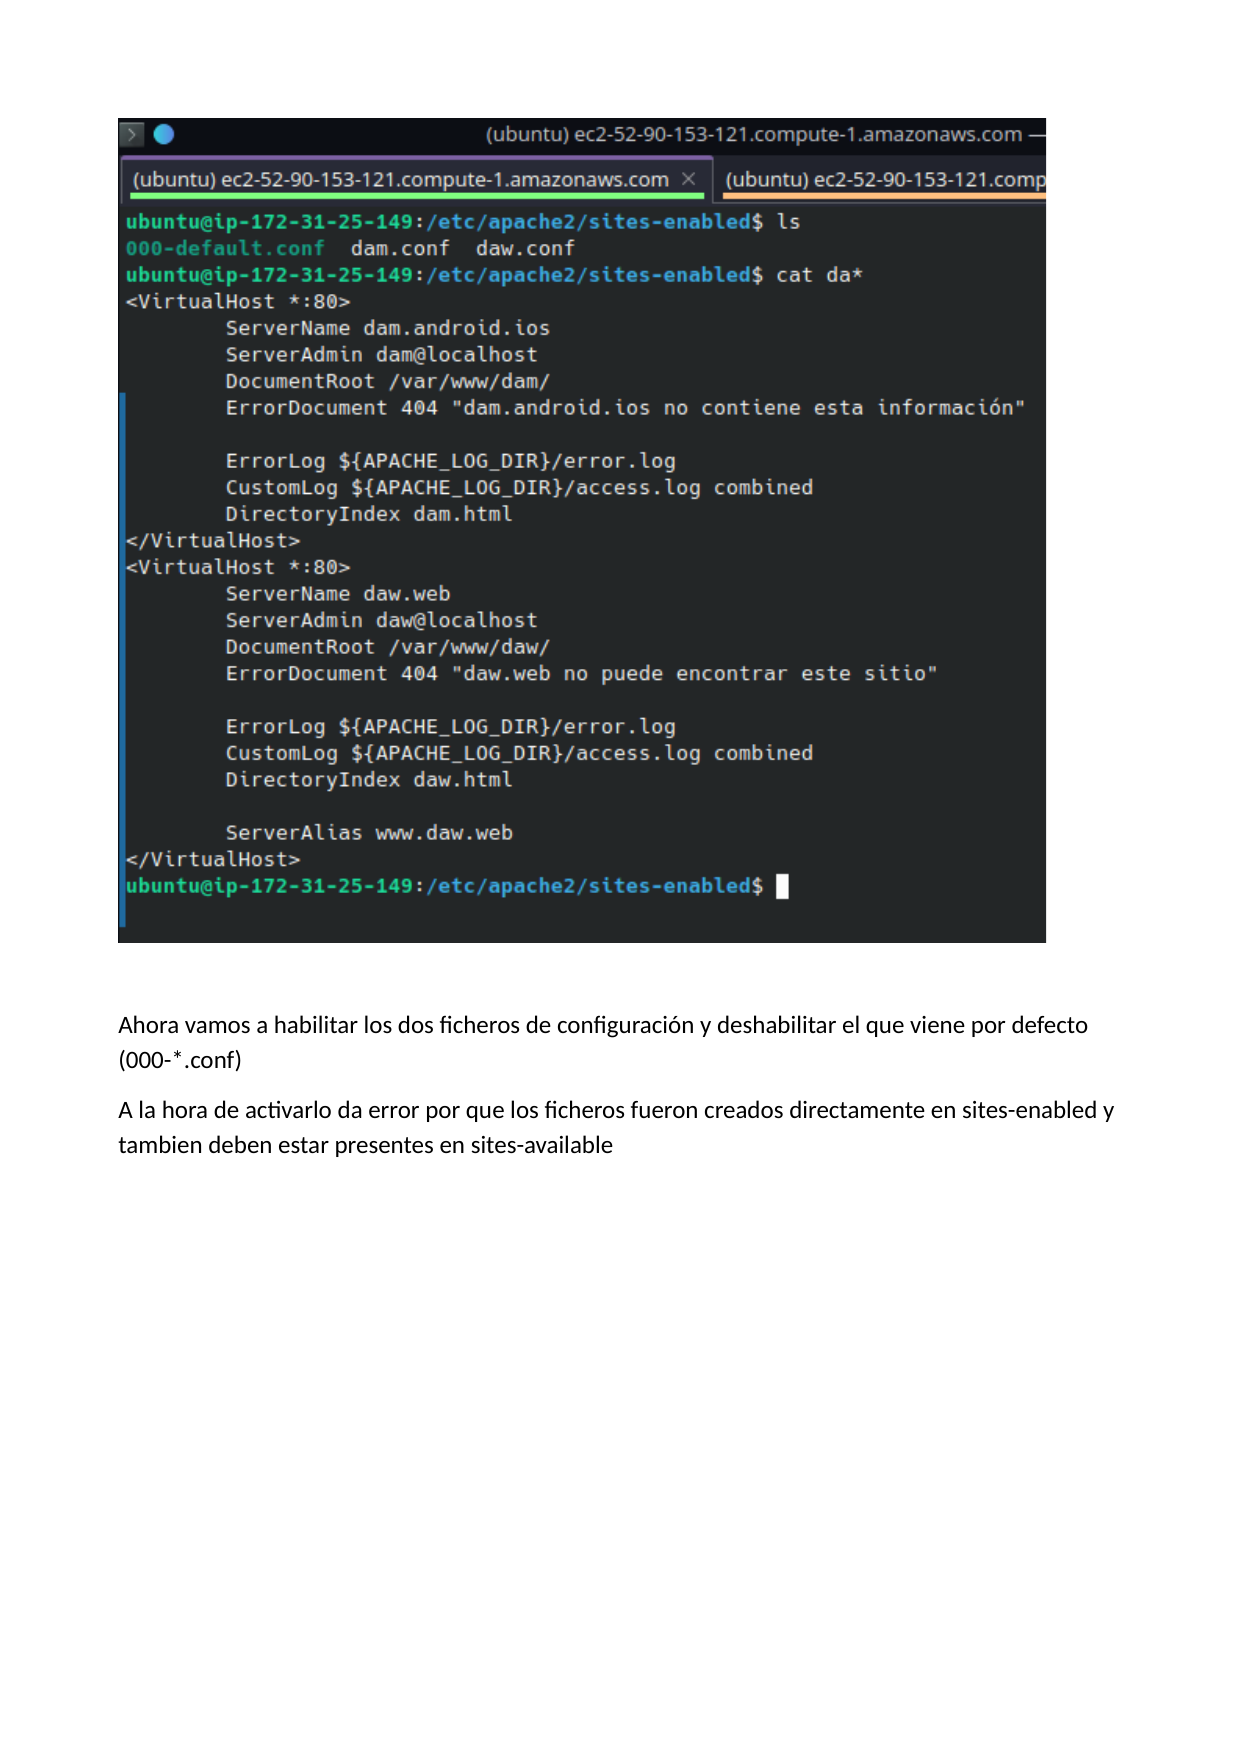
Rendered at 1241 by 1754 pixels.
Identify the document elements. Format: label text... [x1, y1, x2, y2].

picture [118, 118, 1047, 943]
text A la hora de activarlo da error por que los ficheros fueron creados directamente en sites-enabled y tambien deben estar presentes en sites-available [118, 1094, 1122, 1159]
text Ahora vamos a habilitar los dos ficheros de configuración y deshabilitar el que viene por defecto (000-*.conf) [118, 1009, 1122, 1075]
